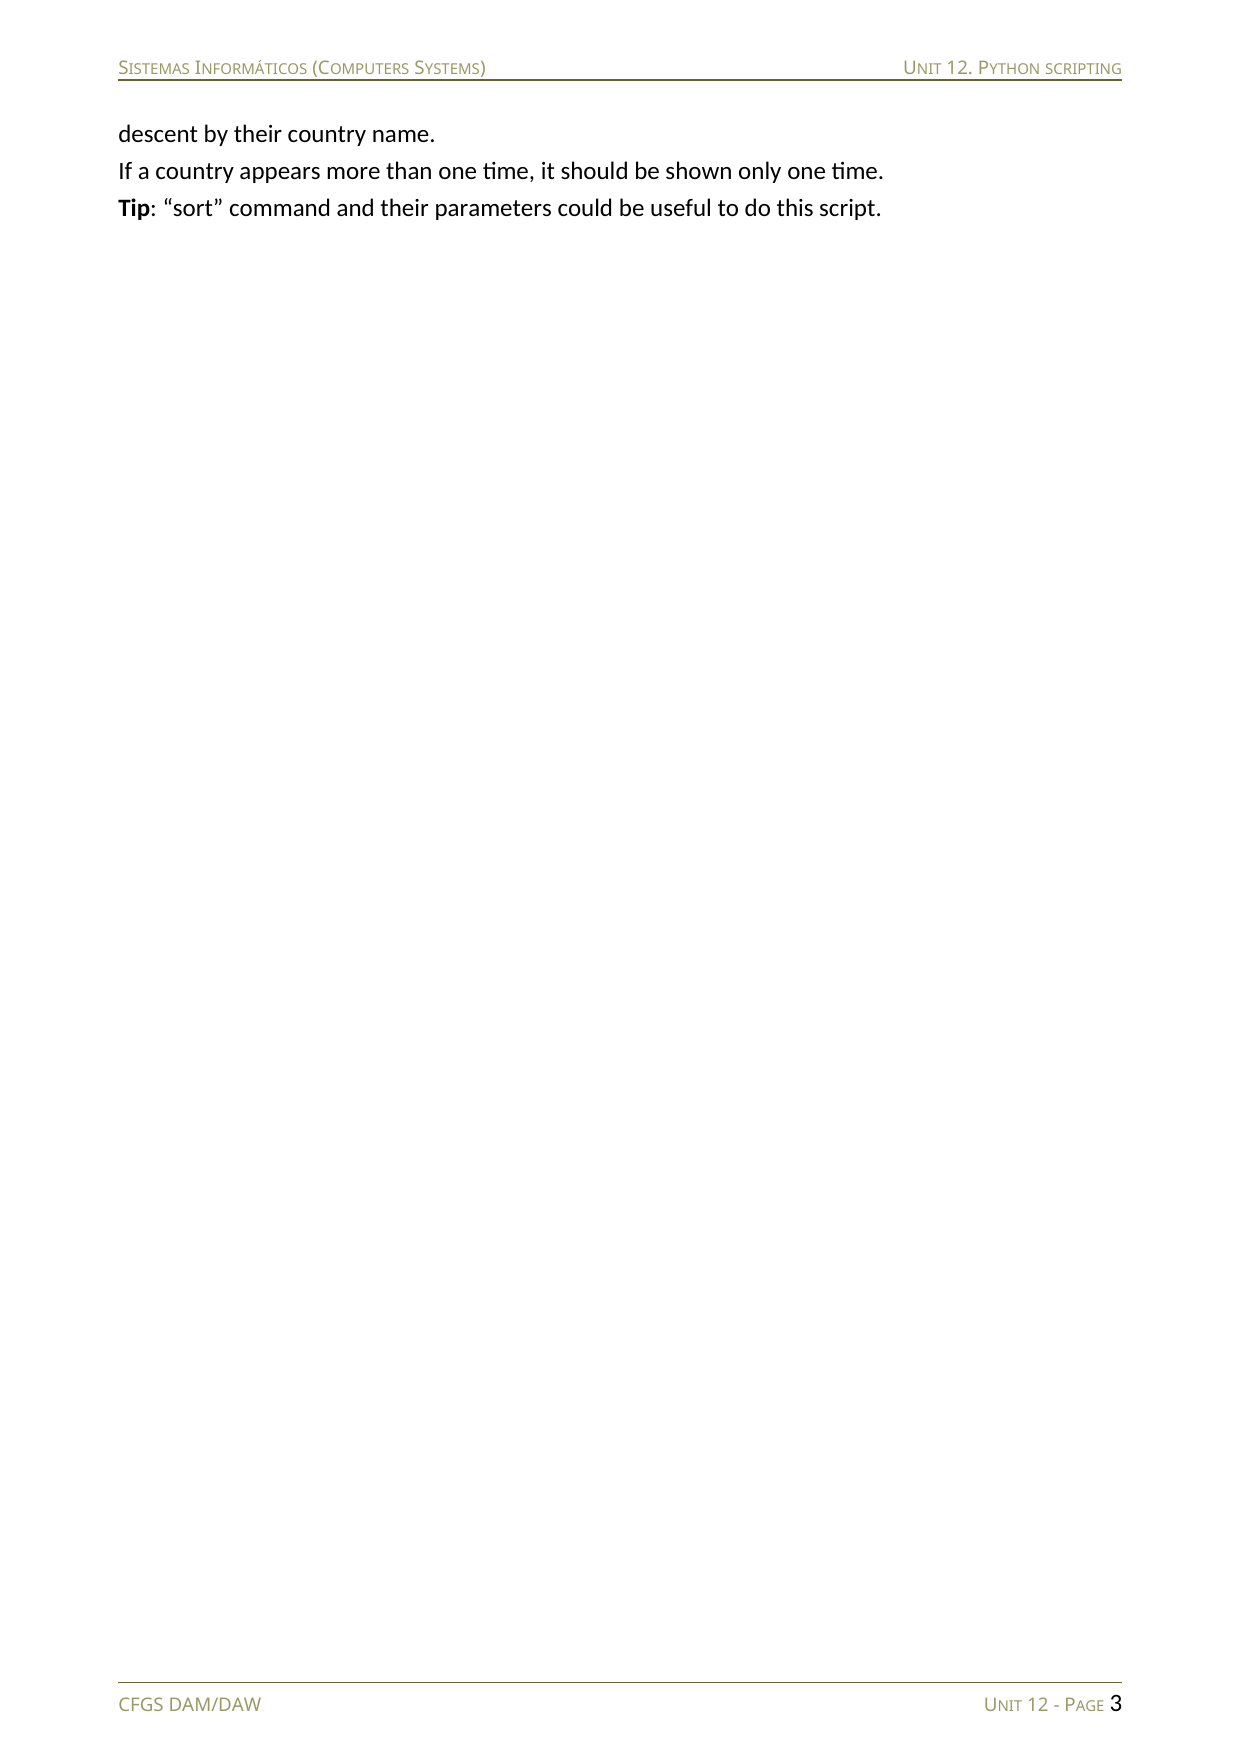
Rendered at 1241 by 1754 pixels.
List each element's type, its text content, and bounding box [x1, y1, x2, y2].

text descent by their country name. [118, 118, 1122, 148]
text Tip: “sort” command and their parameters could be useful to do this script. [118, 192, 1122, 222]
text If a country appears more than one time, it should be shown only one time. [118, 155, 1122, 186]
